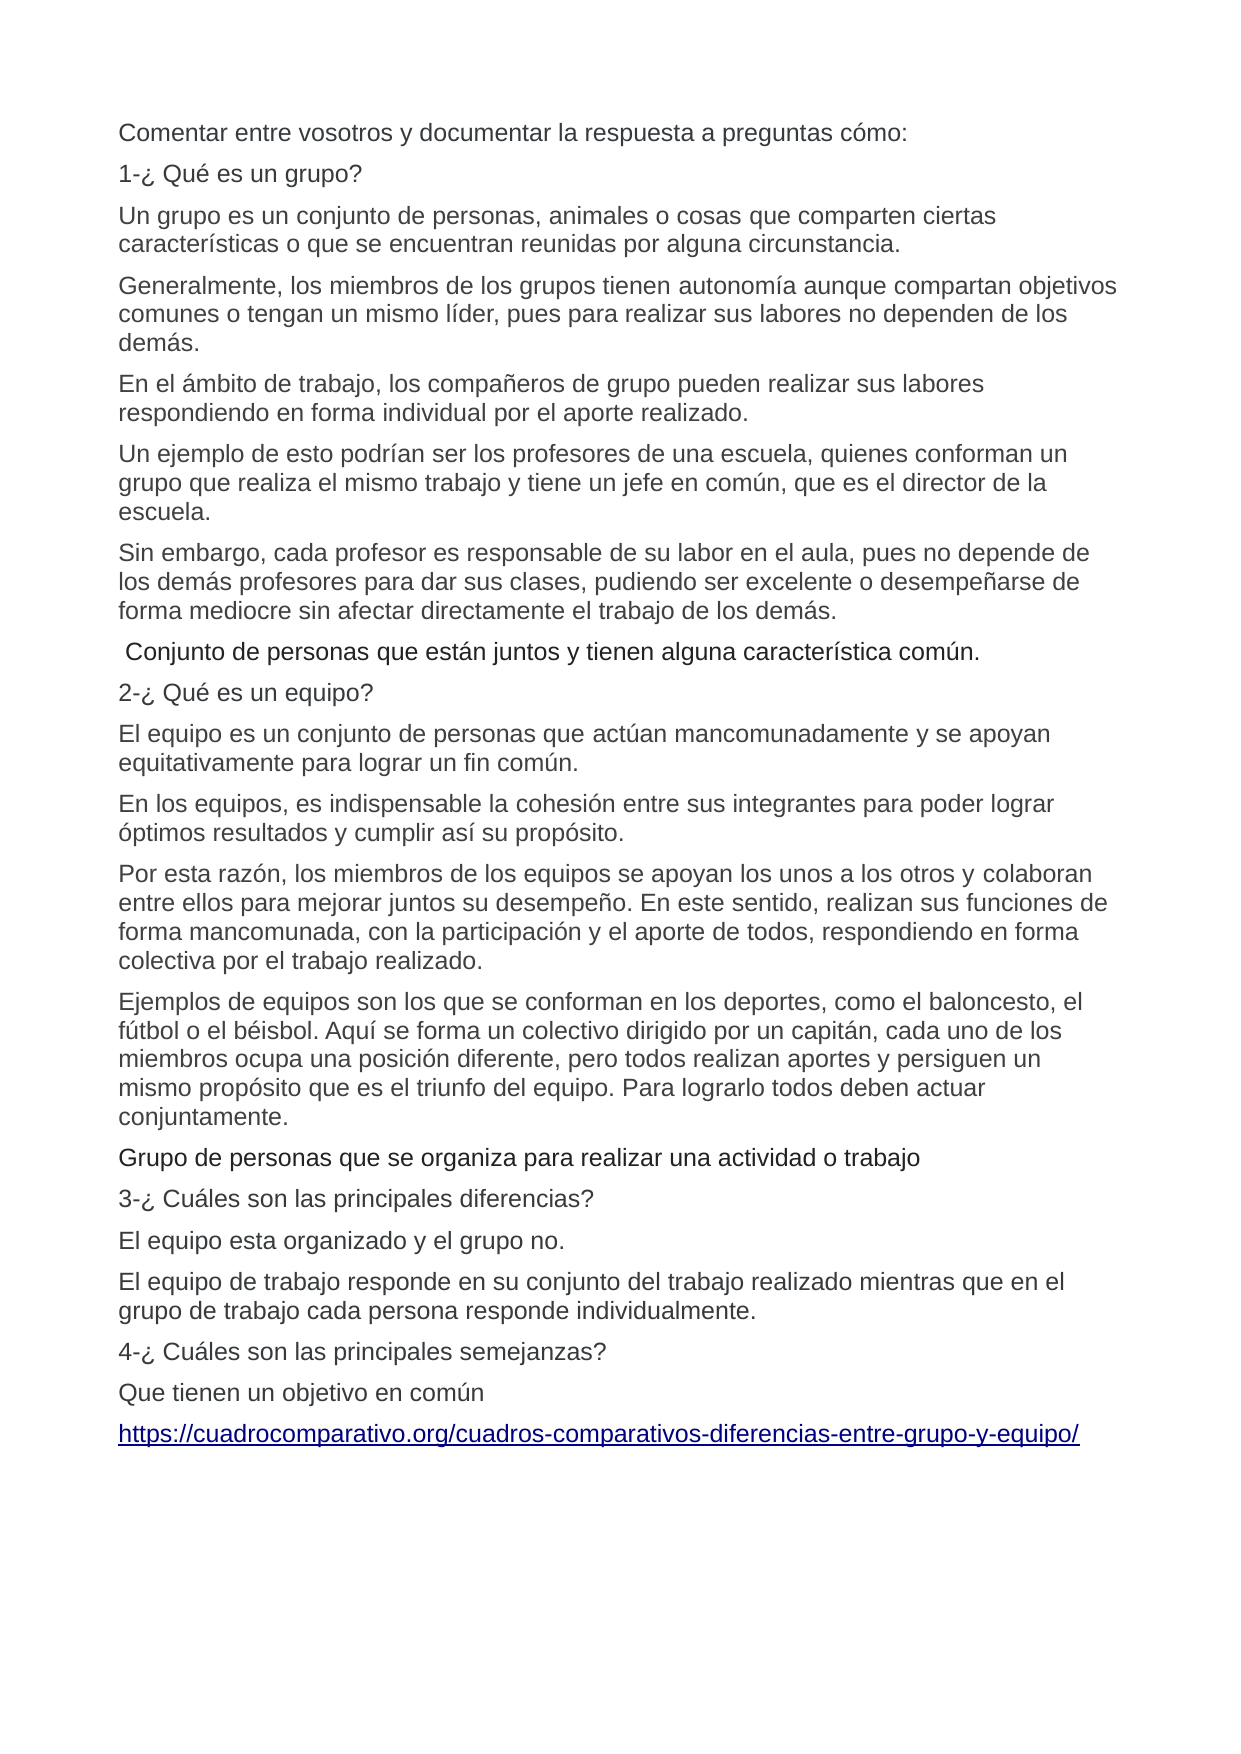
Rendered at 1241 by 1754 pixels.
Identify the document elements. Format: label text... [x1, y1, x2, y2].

list 3-¿ Cuáles son las principales diferencias? [118, 1184, 1122, 1213]
text En los equipos, es indispensable la cohesión entre sus integrantes para poder lograr óptimos resultados y cumplir así su propósito. [118, 789, 1122, 847]
text Generalmente, los miembros de los grupos tienen autonomía aunque compartan objetivos comunes o tengan un mismo líder, pues para realizar sus labores no dependen de los demás. [118, 271, 1122, 357]
text Sin embargo, cada profesor es responsable de su labor en el aula, pues no depende de los demás profesores para dar sus clases, pudiendo ser excelente o desempeñarse de forma mediocre sin afectar directamente el trabajo de los demás. [118, 538, 1122, 624]
text Un ejemplo de esto podrían ser los profesores de una escuela, quienes conforman un grupo que realiza el mismo trabajo y tiene un jefe en común, que es el director de la escuela. [118, 439, 1122, 526]
list El equipo esta organizado y el grupo no. [118, 1226, 1122, 1254]
list Un grupo es un conjunto de personas, animales o cosas que comparten ciertas características o que se encuentran reunidas por alguna circunstancia. [118, 201, 1122, 258]
list 2-¿ Qué es un equipo? [118, 678, 1122, 707]
list 4-¿ Cuáles son las principales semejanzas? [118, 1337, 1122, 1366]
text Por esta razón, los miembros de los equipos se apoyan los unos a los otros y colaboran entre ellos para mejorar juntos su desempeño. En este sentido, realizan sus funciones de forma mancomunada, con la participación y el aporte de todos, respondiendo en forma colectiva por el trabajo realizado. [118, 859, 1122, 974]
list Grupo de personas que se organiza para realizar una actividad o trabajo [118, 1143, 1122, 1172]
list Conjunto de personas que están juntos y tienen alguna característica común. [118, 637, 1122, 666]
list https://cuadrocomparativo.org/cuadros-comparativos-diferencias-entre-grupo-y-equipo/ [118, 1419, 1122, 1448]
text El equipo es un conjunto de personas que actúan mancomunadamente y se apoyan equitativamente para lograr un fin común. [118, 719, 1122, 777]
text Ejemplos de equipos son los que se conforman en los deportes, como el baloncesto, el fútbol o el béisbol. Aquí se forma un colectivo dirigido por un capitán, cada uno de los miembros ocupa una posición diferente, pero todos realizan aportes y persiguen un mismo propósito que es el triunfo del equipo. Para lograrlo todos deben actuar conjuntamente. [118, 987, 1122, 1131]
list El equipo de trabajo responde en su conjunto del trabajo realizado mientras que en el grupo de trabajo cada persona responde individualmente. [118, 1267, 1122, 1324]
list 1-¿ Qué es un grupo? [118, 159, 1122, 188]
text Comentar entre vosotros y documentar la respuesta a preguntas cómo: [118, 118, 1122, 147]
text En el ámbito de trabajo, los compañeros de grupo pueden realizar sus labores respondiendo en forma individual por el aporte realizado. [118, 369, 1122, 427]
list Que tienen un objetivo en común [118, 1378, 1122, 1407]
